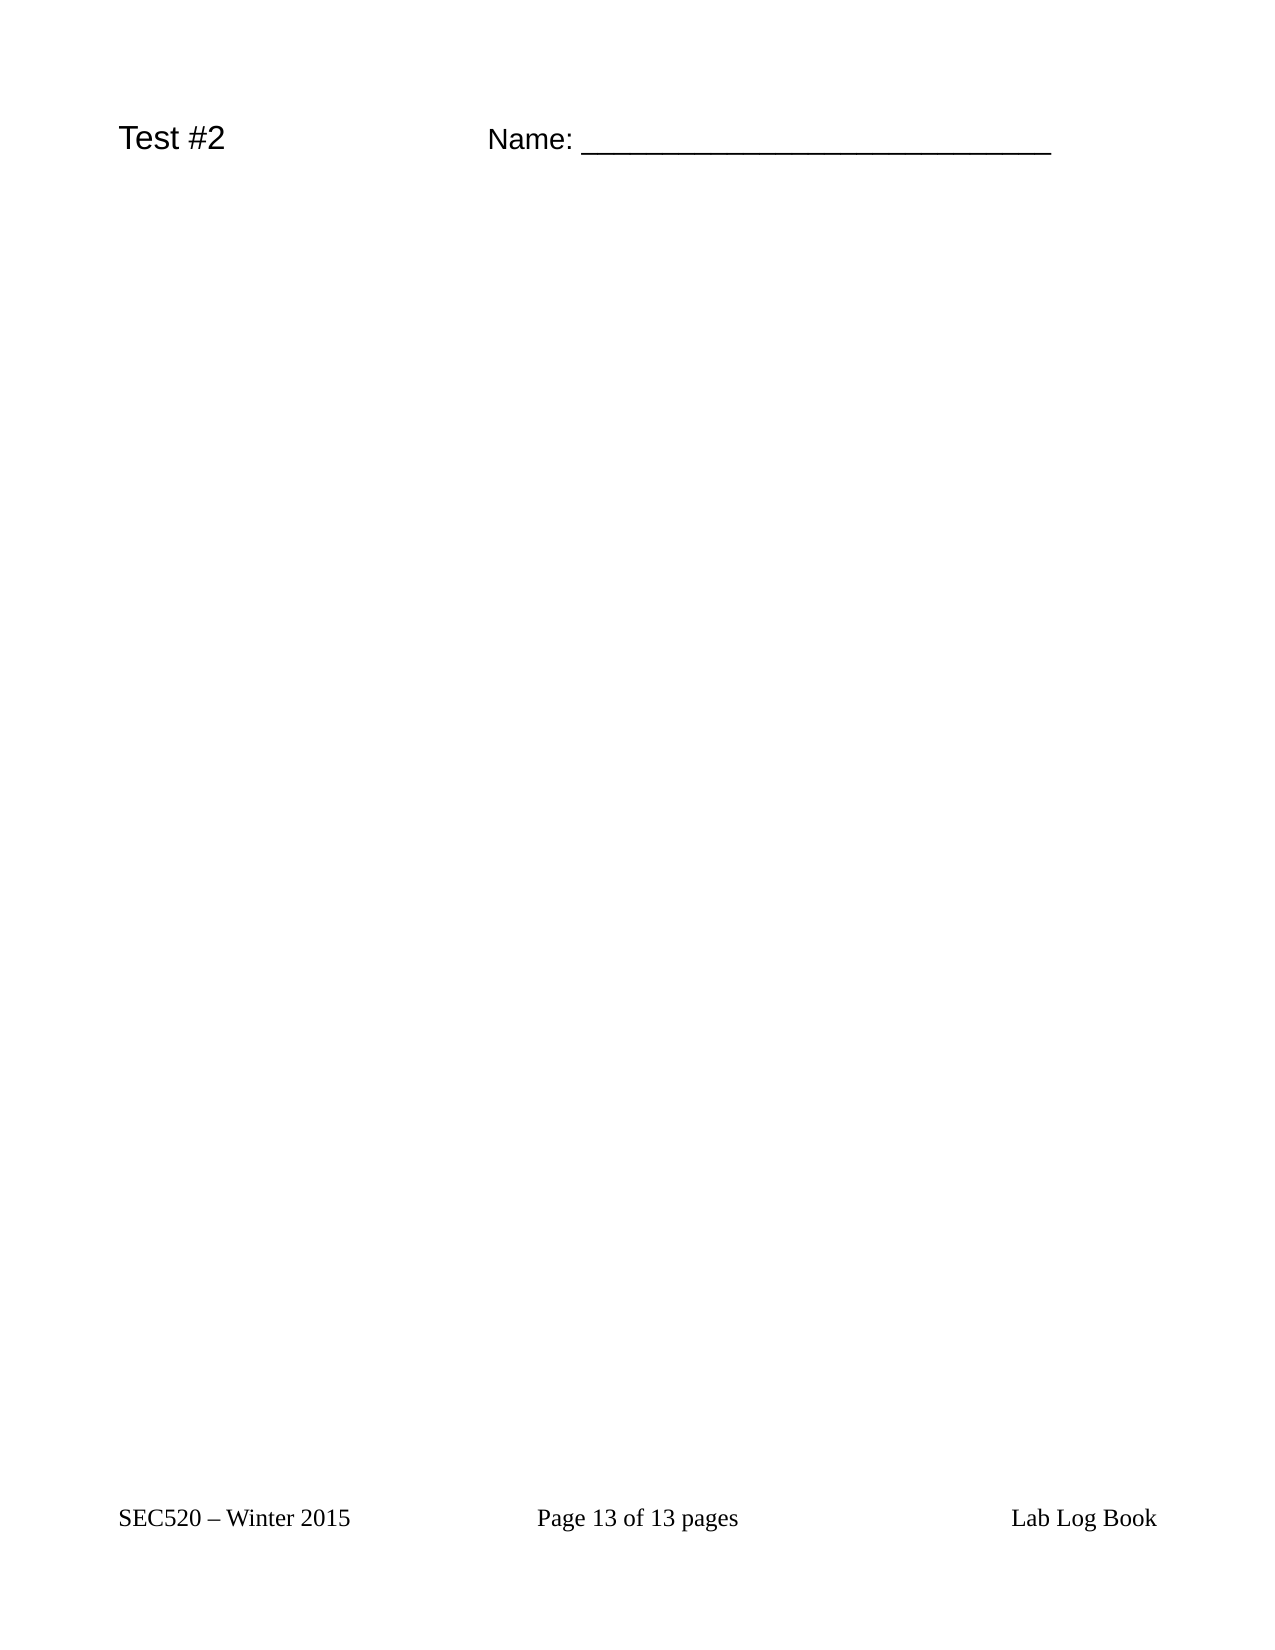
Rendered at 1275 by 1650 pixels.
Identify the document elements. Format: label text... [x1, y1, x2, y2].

text Test #2 Name: _____________________________ [118, 118, 1157, 157]
